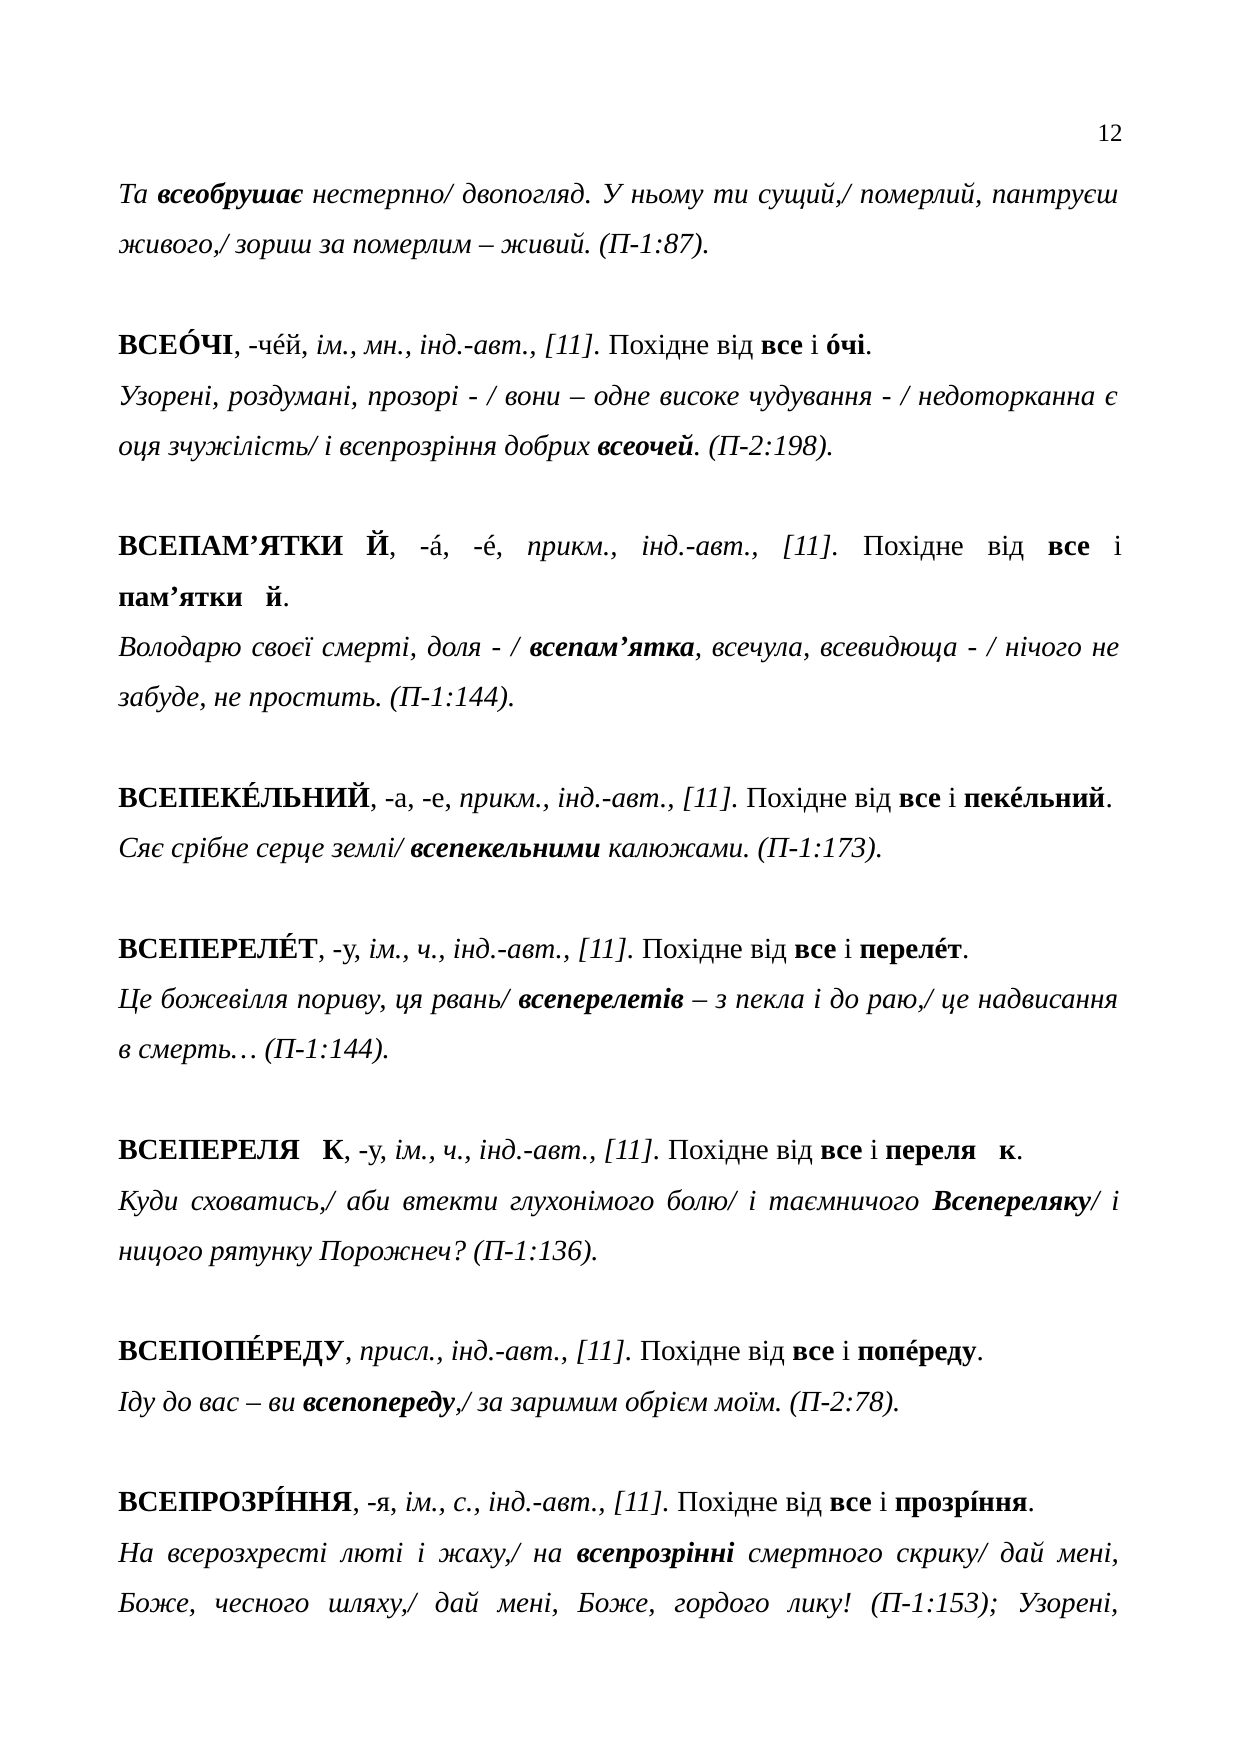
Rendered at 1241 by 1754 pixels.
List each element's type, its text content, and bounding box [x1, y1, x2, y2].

subtitle Це божевілля пориву, ця рвань/ всеперелетів – з пекла і до раю,/ це надвисання в смерть… (П-1:144). [118, 981, 1122, 1065]
subtitle Всеóчі, -чéй, ім., мн., інд.-авт., [11]. Похідне від все і óчі. [118, 327, 1122, 361]
subtitle Всеперелéт, -у, ім., ч., інд.-авт., [11]. Похідне від все і перелéт. [118, 931, 1122, 964]
subtitle Куди сховатись,/ аби втекти глухонімого болю/ і таємничого Всепереляку/ і ницого рятунку Порожнеч? (П-1:136). [118, 1183, 1122, 1266]
subtitle Сяє срібне серце землі/ всепекельними калюжами. (П-1:173). [118, 830, 1122, 864]
subtitle Всепрозрíння, -я, ім., с., інд.-авт., [11]. Похідне від все і прозрíння. [118, 1484, 1122, 1518]
subtitle Всепам’яткий, -á, -é, прикм., інд.-авт., [11]. Похідне від все і пам’яткий. [118, 528, 1122, 612]
subtitle Володарю своєї смерті, доля - / всепам’ятка, всечула, всевидюща - / нічого не забуде, не простить. (П-1:144). [118, 629, 1122, 713]
subtitle Узорені, роздумані, прозорі - / вони – одне високе чудування - / недоторканна є оця зчужілість/ і всепрозріння добрих всеочей. (П-2:198). [118, 378, 1122, 461]
subtitle Та всеобрушає нестерпно/ двопогляд. У ньому ти сущий,/ померлий, пантруєш живого,/ зориш за померлим – живий. (П-1:87). [118, 176, 1122, 260]
subtitle Всепереляк, -у, ім., ч., інд.-авт., [11]. Похідне від все і переляк. [118, 1132, 1122, 1166]
subtitle Всепекéльний, -а, -е, прикм., інд.-авт., [11]. Похідне від все і пекéльний. [118, 780, 1122, 814]
subtitle Іду до вас – ви всепопереду,/ за заримим обрієм моїм. (П-2:78). [118, 1384, 1122, 1417]
subtitle На всерозхресті люті і жаху,/ на всепрозрінні смертного скрику/ дай мені, Боже, чесного шляху,/ дай мені, Боже, гордого лику! (П-1:153); Узорені, [118, 1535, 1122, 1619]
subtitle Всепопéреду, присл., інд.-авт., [11]. Похідне від все і попéреду. [118, 1333, 1122, 1367]
